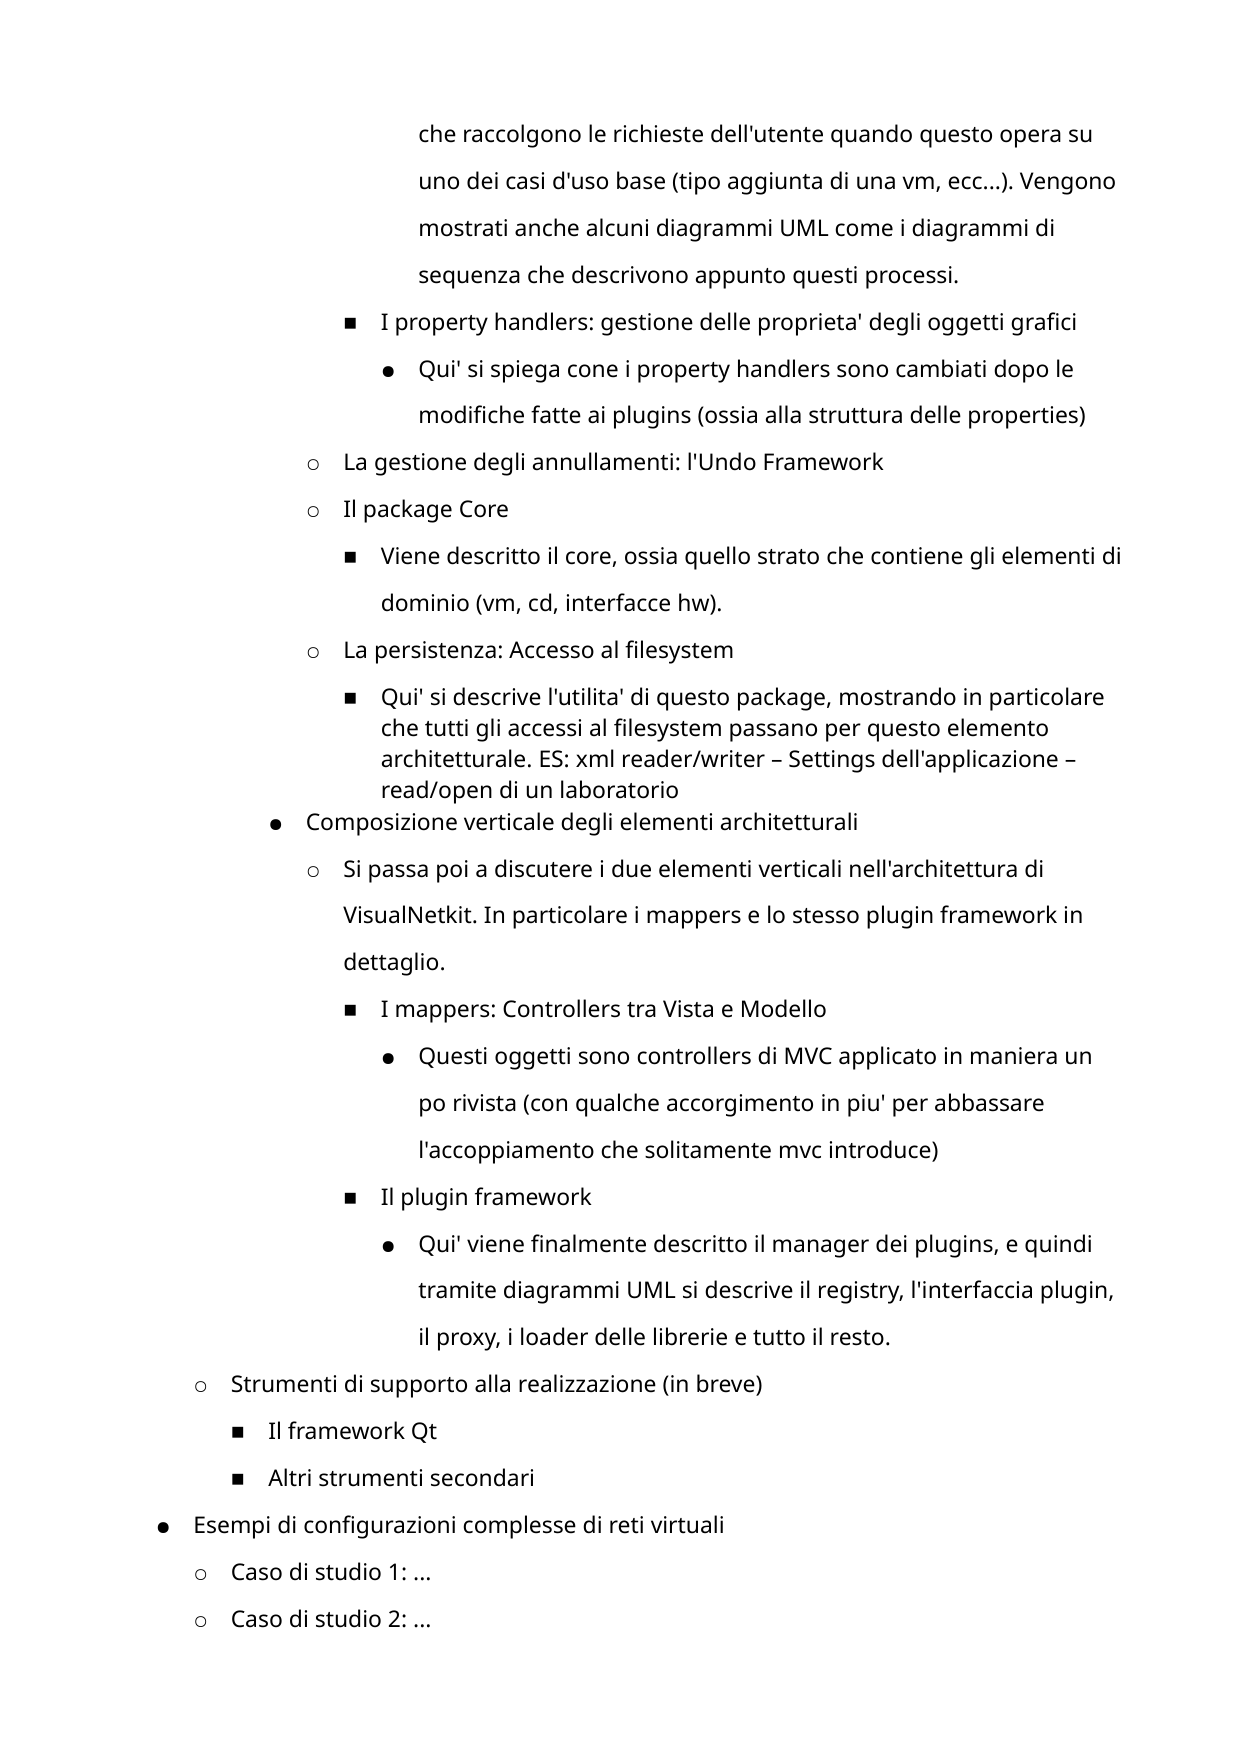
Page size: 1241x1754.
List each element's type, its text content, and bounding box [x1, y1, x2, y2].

list Qui' si spiega cone i property handlers sono cambiati dopo le modifiche fatte ai plugins (ossia alla struttura delle properties) [381, 352, 1122, 431]
list Qui' si descrive l'utilita' di questo package, mostrando in particolare che tutti gli accessi al filesystem passano per questo elemento architetturale. ES: xml reader/writer – Settings dell'applicazione – read/open di un laboratorio [343, 681, 1122, 806]
list La persistenza: Accesso al filesystem [306, 634, 1122, 665]
list I property handlers: gestione delle proprieta' degli oggetti grafici [343, 306, 1122, 337]
list Altri strumenti secondari [231, 1462, 1122, 1493]
list Composizione verticale degli elementi architetturali [268, 806, 1122, 837]
list Caso di studio 2: ... [193, 1602, 1122, 1634]
list Caso di studio 1: ... [193, 1556, 1122, 1587]
list La gestione degli annullamenti: l'Undo Framework [306, 446, 1122, 477]
list Si passa poi a discutere i due elementi verticali nell'architettura di VisualNetkit. In particolare i mappers e lo stesso plugin framework in dettaglio. [306, 852, 1122, 977]
list che raccolgono le richieste dell'utente quando questo opera su uno dei casi d'uso base (tipo aggiunta di una vm, ecc...). Vengono mostrati anche alcuni diagrammi UML come i diagrammi di sequenza che descrivono appunto questi processi. [381, 118, 1122, 290]
list Viene descritto il core, ossia quello strato che contiene gli elementi di dominio (vm, cd, interfacce hw). [343, 540, 1122, 618]
list Qui' viene finalmente descritto il manager dei plugins, e quindi tramite diagrammi UML si descrive il registry, l'interfaccia plugin, il proxy, i loader delle librerie e tutto il resto. [381, 1227, 1122, 1352]
list Il package Core [306, 493, 1122, 524]
list Esempi di configurazioni complesse di reti virtuali [156, 1509, 1122, 1540]
list I mappers: Controllers tra Vista e Modello [343, 993, 1122, 1024]
list Strumenti di supporto alla realizzazione (in breve) [193, 1368, 1122, 1399]
list Il plugin framework [343, 1181, 1122, 1212]
list Il framework Qt [231, 1415, 1122, 1446]
list Questi oggetti sono controllers di MVC applicato in maniera un po rivista (con qualche accorgimento in piu' per abbassare l'accoppiamento che solitamente mvc introduce) [381, 1040, 1122, 1165]
